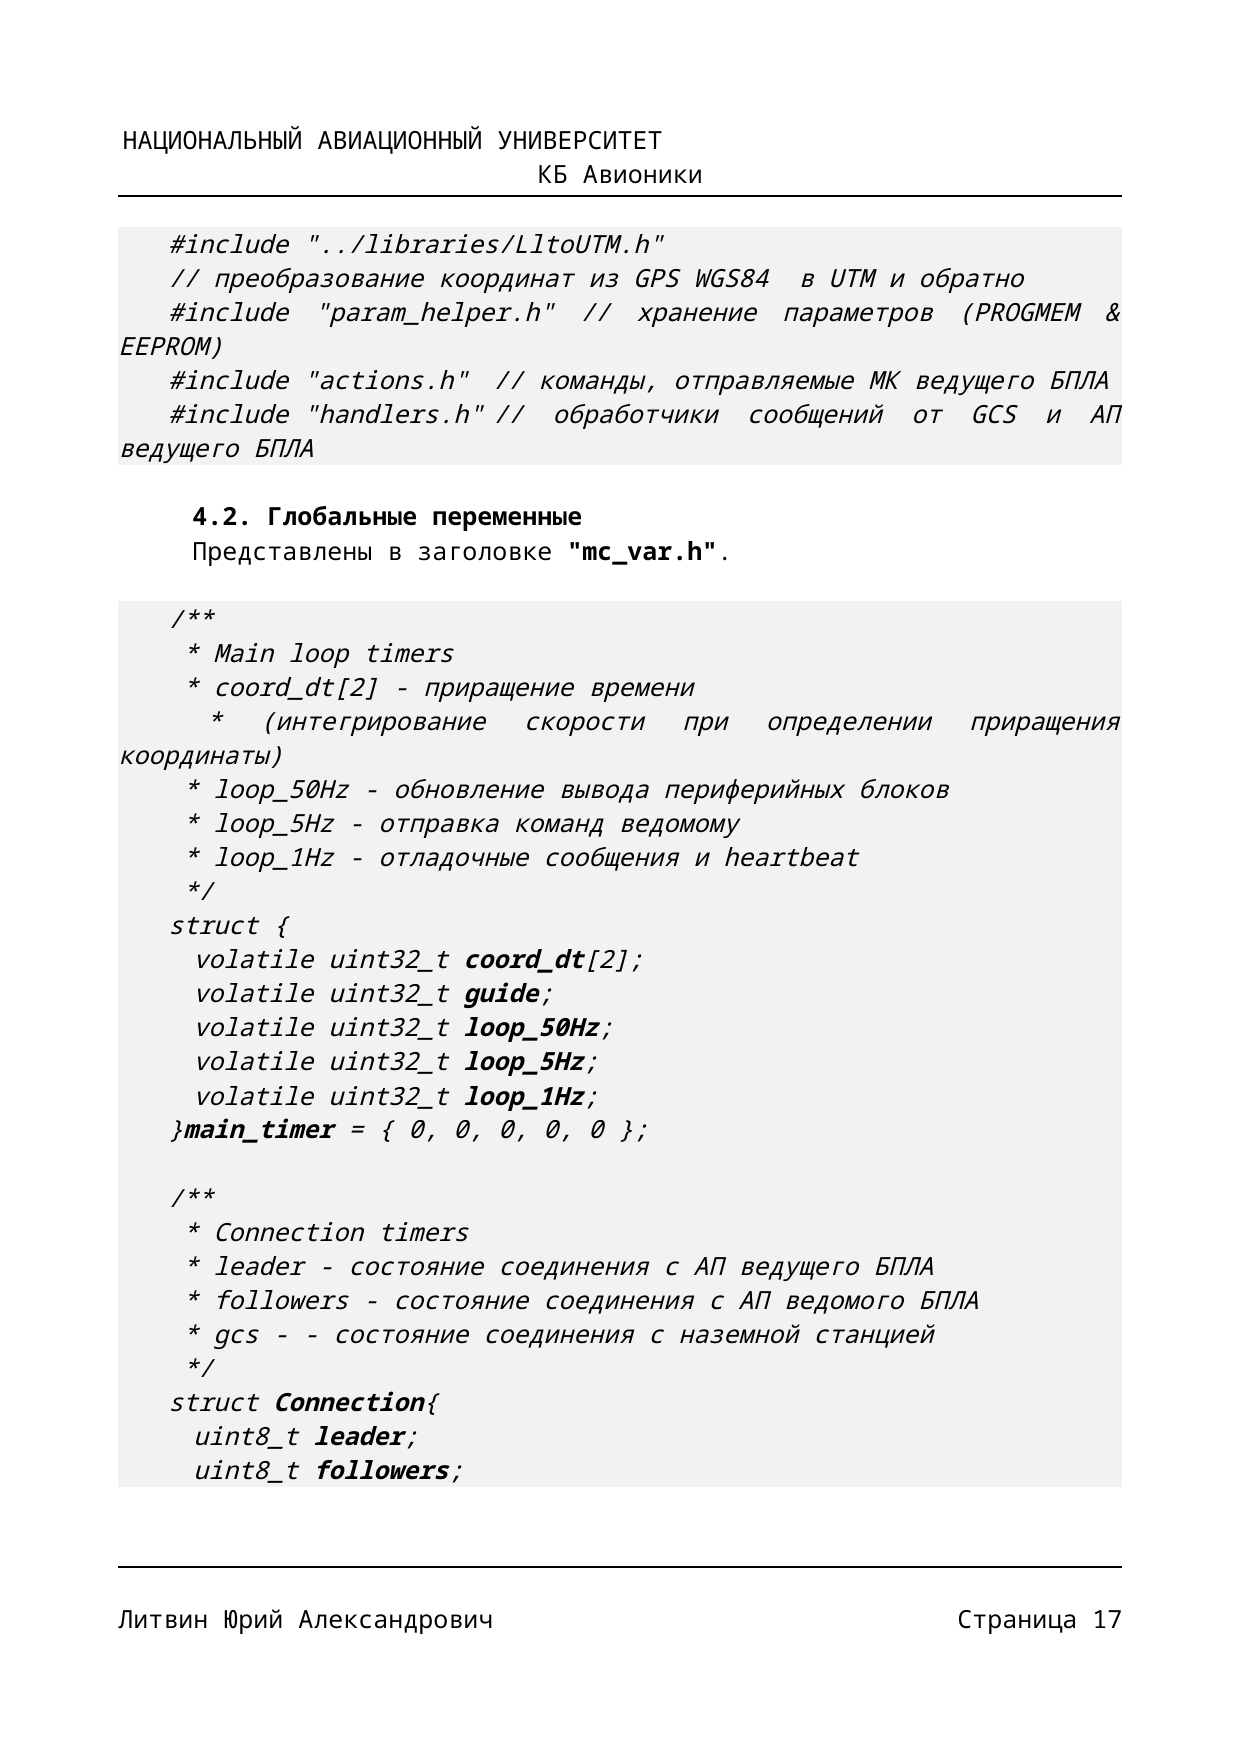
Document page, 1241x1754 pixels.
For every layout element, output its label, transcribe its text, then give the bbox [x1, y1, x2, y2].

list volatile uint32_t loop_5Hz; [118, 1044, 1122, 1078]
list * Connection timers [118, 1214, 1122, 1248]
list uint8_t leader; [118, 1419, 1122, 1453]
list * loop_5Hz - отправка команд ведомому [118, 806, 1122, 840]
list * Main loop timers [118, 635, 1122, 669]
text Представлены в заголовке "mc_var.h". [118, 533, 1122, 567]
list * leader - состояние соединения с АП ведущего БПЛА [118, 1248, 1122, 1282]
list }main_timer = { 0, 0, 0, 0, 0 }; [118, 1112, 1122, 1146]
list * loop_1Hz - отладочные сообщения и heartbeat [118, 840, 1122, 874]
list volatile uint32_t loop_1Hz; [118, 1078, 1122, 1112]
list */ [118, 1351, 1122, 1385]
list struct { [118, 908, 1122, 942]
list #include "../libraries/LltoUTM.h" [118, 227, 1122, 261]
list /** [118, 1180, 1122, 1214]
list #include "handlers.h" // обработчики сообщений от GCS и АП ведущего БПЛА [118, 397, 1122, 465]
list struct Connection{ [118, 1385, 1122, 1419]
list * (интегрирование скорости при определении приращения координаты) [118, 703, 1122, 772]
list * loop_50Hz - обновление вывода периферийных блоков [118, 772, 1122, 806]
list #include "param_helper.h" // хранение параметров (PROGMEM & EEPROM) [118, 295, 1122, 363]
list // преобразование координат из GPS WGS84 в UTM и обратно [118, 261, 1122, 295]
list * coord_dt[2] - приращение времени [118, 669, 1122, 703]
list */ [118, 874, 1122, 908]
list volatile uint32_t coord_dt[2]; [118, 942, 1122, 976]
list uint8_t followers; [118, 1453, 1122, 1487]
list * followers - состояние соединения с АП ведомого БПЛА [118, 1282, 1122, 1317]
list #include "actions.h" // команды, отправляемые МК ведущего БПЛА [118, 363, 1122, 397]
text 4.2. Глобальные переменные [118, 499, 1122, 533]
list volatile uint32_t guide; [118, 976, 1122, 1010]
list /** [118, 601, 1122, 635]
list * gcs - - состояние соединения с наземной станцией [118, 1317, 1122, 1351]
list volatile uint32_t loop_50Hz; [118, 1010, 1122, 1044]
